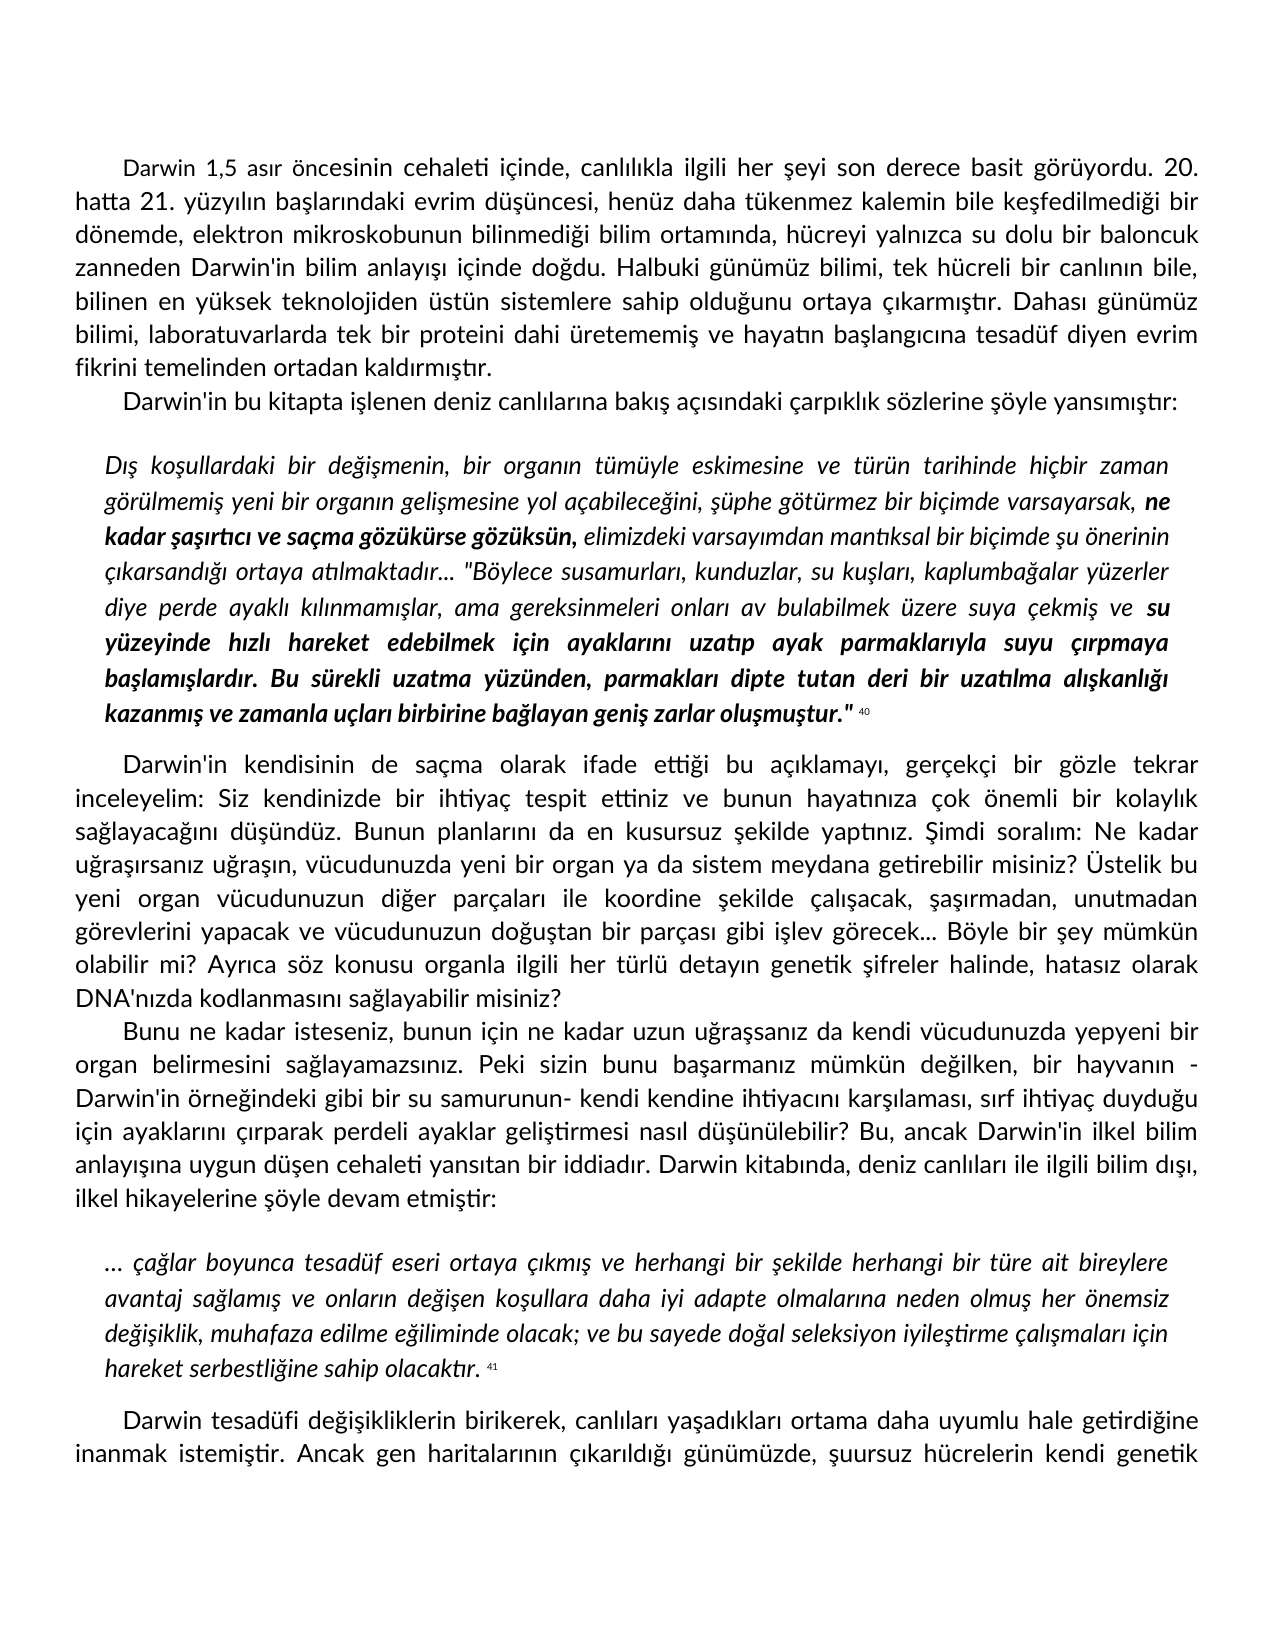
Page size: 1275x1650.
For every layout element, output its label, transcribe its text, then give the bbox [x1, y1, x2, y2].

text Darwin tesadüfi değişikliklerin birikerek, canlıları yaşadıkları ortama daha uyumlu hale getirdiğine inanmak istemiştir. Ancak gen haritalarının çıkarıldığı günümüzde, şuursuz hücrelerin kendi genetik [75, 1403, 1200, 1469]
text Darwin'in bu kitapta işlenen deniz canlılarına bakış açısındaki çarpıklık sözlerine şöyle yansımıştır: [75, 383, 1200, 417]
text … çağlar boyunca tesadüf eseri ortaya çıkmış ve herhangi bir şekilde herhangi bir türe ait bireylere avantaj sağlamış ve onların değişen koşullara daha iyi adapte olmalarına neden olmuş her önemsiz değişiklik, muhafaza edilme eğiliminde olacak; ve bu sayede doğal seleksiyon iyileştirme çalışmaları için hareket serbestliğine sahip olacaktır. 41 [104, 1243, 1171, 1385]
text Darwin'in kendisinin de saçma olarak ifade ettiği bu açıklamayı, gerçekçi bir gözle tekrar inceleyelim: Siz kendinizde bir ihtiyaç tespit ettiniz ve bunun hayatınıza çok önemli bir kolaylık sağlayacağını düşündüz. Bunun planlarını da en kusursuz şekilde yaptınız. Şimdi soralım: Ne kadar uğraşırsanız uğraşın, vücudunuzda yeni bir organ ya da sistem meydana getirebilir misiniz? Üstelik bu yeni organ vücudunuzun diğer parçaları ile koordine şekilde çalışacak, şaşırmadan, unutmadan görevlerini yapacak ve vücudunuzun doğuştan bir parçası gibi işlev görecek... Böyle bir şey mümkün olabilir mi? Ayrıca söz konusu organla ilgili her türlü detayın genetik şifreler halinde, hatasız olarak DNA'nızda kodlanmasını sağlayabilir misiniz? [75, 747, 1200, 1014]
text Bunu ne kadar isteseniz, bunun için ne kadar uzun uğraşsanız da kendi vücudunuzda yepyeni bir organ belirmesini sağlayamazsınız. Peki sizin bunu başarmanız mümkün değilken, bir hayvanın -Darwin'in örneğindeki gibi bir su samurunun- kendi kendine ihtiyacını karşılaması, sırf ihtiyaç duyduğu için ayaklarını çırparak perdeli ayaklar geliştirmesi nasıl düşünülebilir? Bu, ancak Darwin'in ilkel bilim anlayışına uygun düşen cehaleti yansıtan bir iddiadır. Darwin kitabında, deniz canlıları ile ilgili bilim dışı, ilkel hikayelerine şöyle devam etmiştir: [75, 1014, 1200, 1214]
text Dış koşullardaki bir değişmenin, bir organın tümüyle eskimesine ve türün tarihinde hiçbir zaman görülmemiş yeni bir organın gelişmesine yol açabileceğini, şüphe götürmez bir biçimde varsayarsak, ne kadar şaşırtıcı ve saçma gözükürse gözüksün, elimizdeki varsayımdan mantıksal bir biçimde şu önerinin çıkarsandığı ortaya atılmaktadır... "Böylece susamurları, kunduzlar, su kuşları, kaplumbağalar yüzerler diye perde ayaklı kılınmamışlar, ama gereksinmeleri onları av bulabilmek üzere suya çekmiş ve su yüzeyinde hızlı hareket edebilmek için ayaklarını uzatıp ayak parmaklarıyla suyu çırpmaya başlamışlardır. Bu sürekli uzatma yüzünden, parmakları dipte tutan deri bir uzatılma alışkanlığı kazanmış ve zamanla uçları birbirine bağlayan geniş zarlar oluşmuştur." 40 [104, 446, 1171, 729]
text Darwin 1,5 asır öncesinin cehaleti içinde, canlılıkla ilgili her şeyi son derece basit görüyordu. 20. hatta 21. yüzyılın başlarındaki evrim düşüncesi, henüz daha tükenmez kalemin bile keşfedilmediği bir dönemde, elektron mikroskobunun bilinmediği bilim ortamında, hücreyi yalnızca su dolu bir baloncuk zanneden Darwin'in bilim anlayışı içinde doğdu. Halbuki günümüz bilimi, tek hücreli bir canlının bile, bilinen en yüksek teknolojiden üstün sistemlere sahip olduğunu ortaya çıkarmıştır. Dahası günümüz bilimi, laboratuvarlarda tek bir proteini dahi üretememiş ve hayatın başlangıcına tesadüf diyen evrim fikrini temelinden ortadan kaldırmıştır. [75, 150, 1200, 383]
